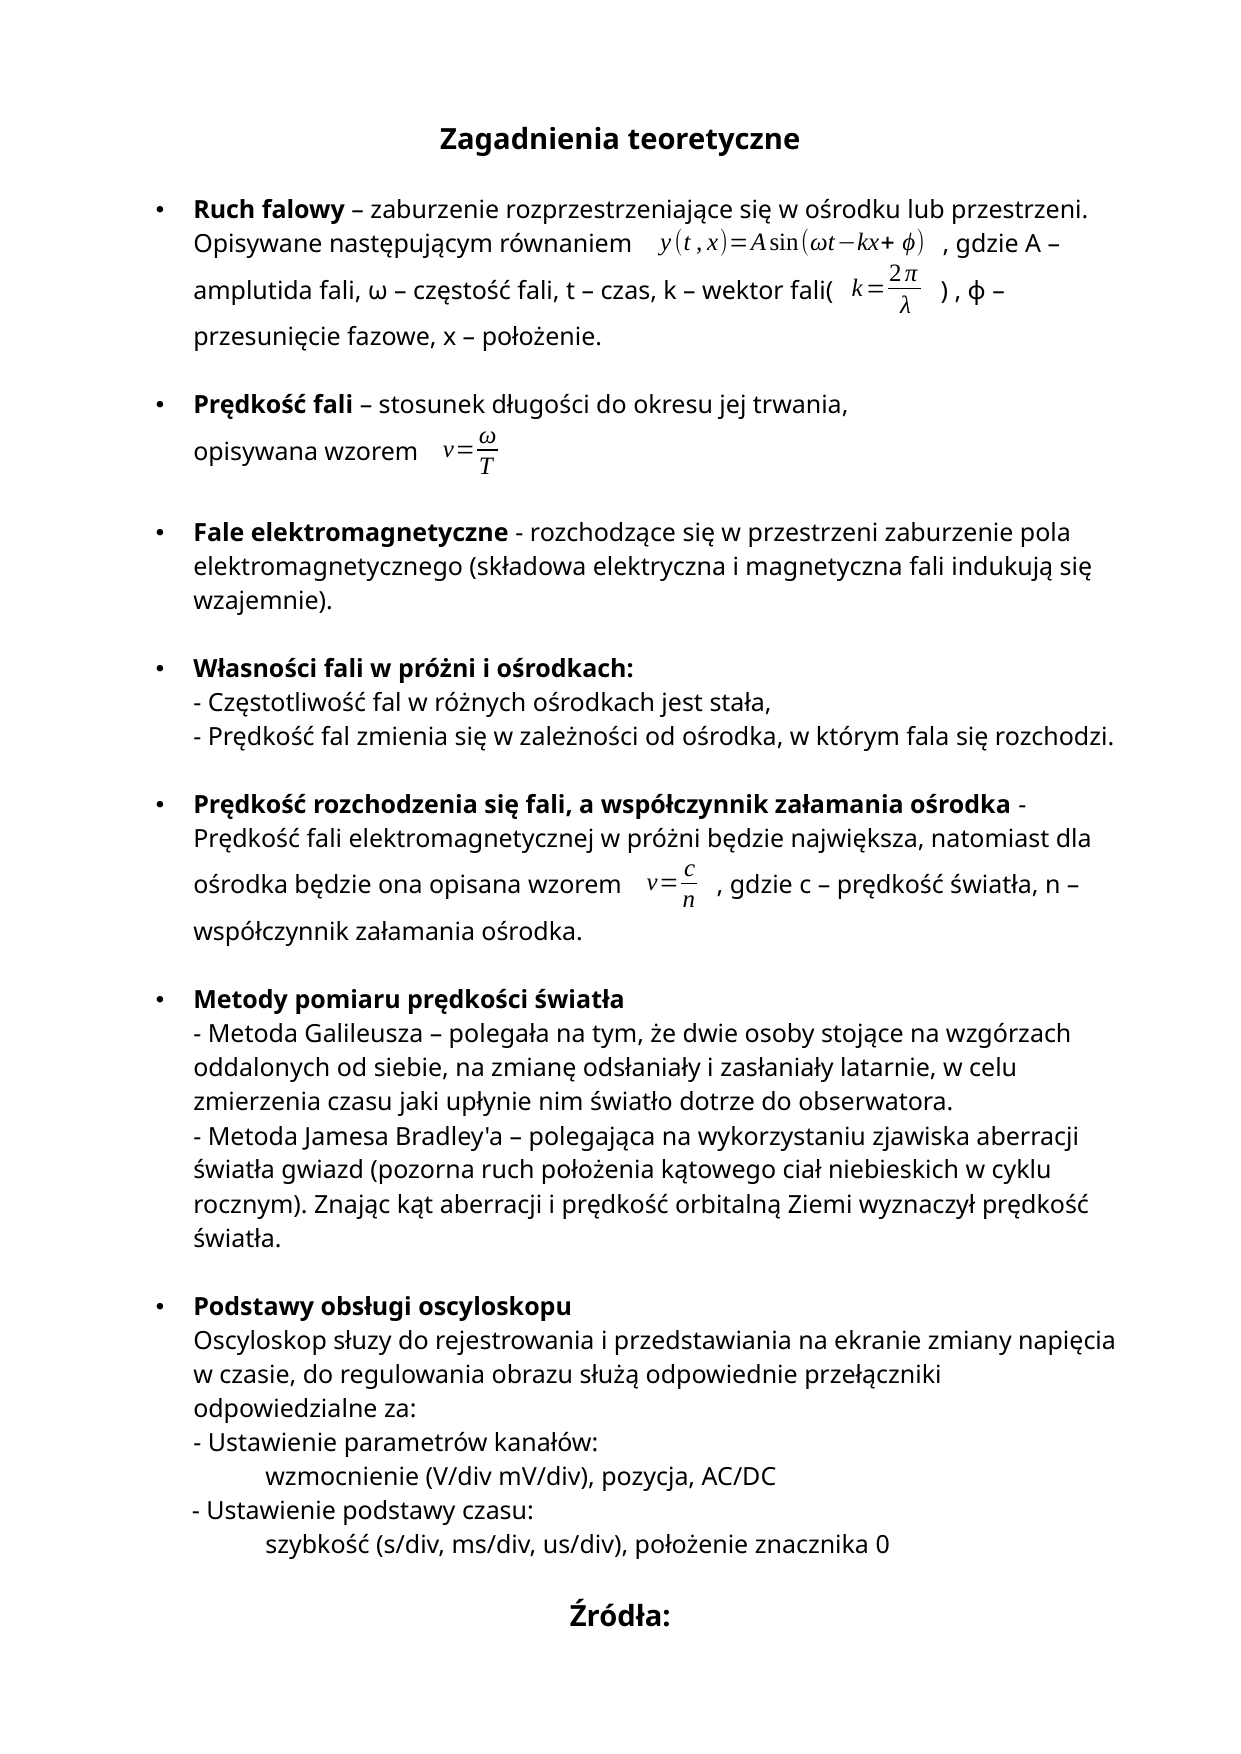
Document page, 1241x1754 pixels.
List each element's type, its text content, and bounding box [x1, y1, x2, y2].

list - Ustawienie parametrów kanałów: [156, 1425, 1122, 1459]
list - Metoda Jamesa Bradley'a – polegająca na wykorzystaniu zjawiska aberracji światła gwiazd (pozorna ruch położenia kątowego ciał niebieskich w cyklu rocznym). Znając kąt aberracji i prędkość orbitalną Ziemi wyznaczył prędkość światła. [156, 1118, 1122, 1254]
text wzmocnienie (V/div mV/div), pozycja, AC/DC [118, 1459, 1122, 1493]
list Metody pomiaru prędkości światła [156, 982, 1122, 1016]
text Zagadnienia teoretyczne [118, 118, 1122, 158]
list Fale elektromagnetyczne - rozchodzące się w przestrzeni zaburzenie pola elektromagnetycznego (składowa elektryczna i magnetyczna fali indukują się wzajemnie). [156, 514, 1122, 616]
list opisywana wzorem [156, 421, 1122, 480]
list - Częstotliwość fal w różnych ośrodkach jest stała, [156, 684, 1122, 718]
list - Metoda Galileusza – polegała na tym, że dwie osoby stojące na wzgórzach oddalonych od siebie, na zmianę odsłaniały i zasłaniały latarnie, w celu zmierzenia czasu jaki upłynie nim światło dotrze do obserwatora. [156, 1016, 1122, 1118]
list Ruch falowy – zaburzenie rozprzestrzeniające się w ośrodku lub przestrzeni. Opisywane następującym równaniem , gdzie A – amplutida fali, ω – częstość fali, t – czas, k – wektor fali() , ϕ – przesunięcie fazowe, x – położenie. [156, 192, 1122, 353]
list Własności fali w próżni i ośrodkach: [156, 650, 1122, 684]
list Podstawy obsługi oscyloskopu [156, 1288, 1122, 1322]
list - Prędkość fal zmienia się w zależności od ośrodka, w którym fala się rozchodzi. [156, 718, 1122, 753]
list Prędkość fali – stosunek długości do okresu jej trwania, [156, 387, 1122, 421]
list Prędkość rozchodzenia się fali, a współczynnik załamania ośrodka - Prędkość fali elektromagnetycznej w próżni będzie największa, natomiast dla ośrodka będzie ona opisana wzorem , gdzie c – prędkość światła, n – współczynnik załamania ośrodka. [156, 787, 1122, 948]
text Źródła: [118, 1595, 1122, 1635]
text - Ustawienie podstawy czasu: [118, 1493, 1122, 1527]
text szybkość (s/div, ms/div, us/div), położenie znacznika 0 [118, 1527, 1122, 1561]
list Oscyloskop słuzy do rejestrowania i przedstawiania na ekranie zmiany napięcia w czasie, do regulowania obrazu służą odpowiednie przełączniki odpowiedzialne za: [156, 1322, 1122, 1425]
